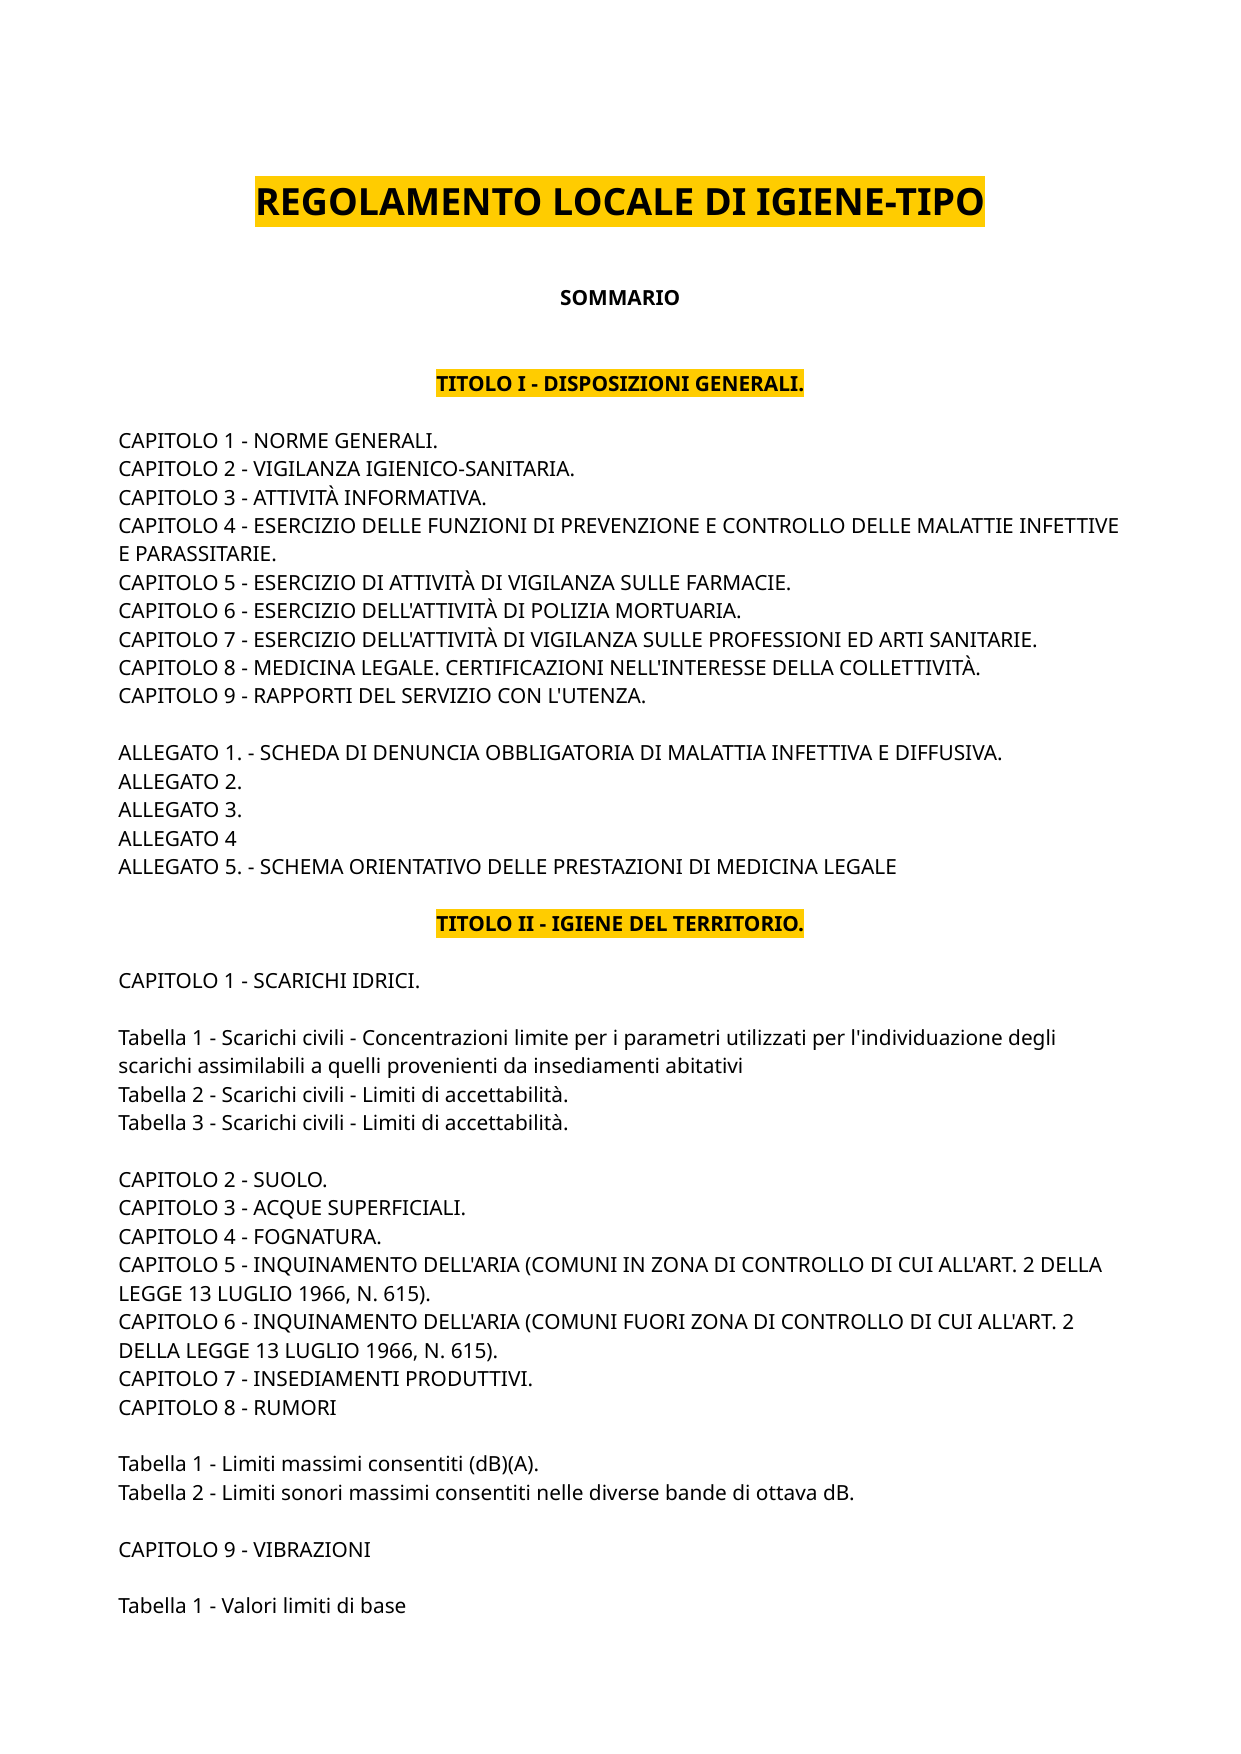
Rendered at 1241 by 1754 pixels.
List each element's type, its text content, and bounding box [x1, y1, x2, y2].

subtitle SOMMARIO [118, 283, 1122, 312]
text ALLEGATO 5. - SCHEMA ORIENTATIVO DELLE PRESTAZIONI DI MEDICINA LEGALE [118, 852, 1122, 881]
text CAPITOLO 9 - RAPPORTI DEL SERVIZIO CON L'UTENZA. [118, 682, 1122, 710]
text Tabella 1 - Valori limiti di base [118, 1592, 1122, 1620]
text CAPITOLO 5 - INQUINAMENTO DELL'ARIA (COMUNI IN ZONA DI CONTROLLO DI CUI ALL'ART. 2 DELLA LEGGE 13 LUGLIO 1966, N. 615). [118, 1250, 1122, 1307]
text CAPITOLO 1 - NORME GENERALI. [118, 426, 1122, 454]
text ALLEGATO 2. [118, 767, 1122, 795]
text Tabella 1 - Limiti massimi consentiti (dB)(A). [118, 1449, 1122, 1478]
text CAPITOLO 5 - ESERCIZIO DI ATTIVITÀ DI VIGILANZA SULLE FARMACIE. [118, 568, 1122, 596]
text Tabella 1 - Scarichi civili - Concentrazioni limite per i parametri utilizzati per l'individuazione degli scarichi assimilabili a quelli provenienti da insediamenti abitativi [118, 1023, 1122, 1080]
text TITOLO II - IGIENE DEL TERRITORIO. [118, 909, 1122, 938]
text ALLEGATO 1. - SCHEDA DI DENUNCIA OBBLIGATORIA DI MALATTIA INFETTIVA E DIFFUSIVA. [118, 738, 1122, 767]
text ALLEGATO 4 [118, 824, 1122, 852]
text CAPITOLO 3 - ATTIVITÀ INFORMATIVA. [118, 483, 1122, 511]
text CAPITOLO 8 - MEDICINA LEGALE. CERTIFICAZIONI NELL'INTERESSE DELLA COLLETTIVITÀ. [118, 653, 1122, 682]
text Tabella 3 - Scarichi civili - Limiti di accettabilità. [118, 1108, 1122, 1137]
text CAPITOLO 4 - ESERCIZIO DELLE FUNZIONI DI PREVENZIONE E CONTROLLO DELLE MALATTIE INFETTIVE E PARASSITARIE. [118, 511, 1122, 568]
text CAPITOLO 2 - SUOLO. [118, 1165, 1122, 1193]
text CAPITOLO 6 - INQUINAMENTO DELL'ARIA (COMUNI FUORI ZONA DI CONTROLLO DI CUI ALL'ART. 2 DELLA LEGGE 13 LUGLIO 1966, N. 615). [118, 1307, 1122, 1364]
text CAPITOLO 7 - ESERCIZIO DELL'ATTIVITÀ DI VIGILANZA SULLE PROFESSIONI ED ARTI SANITARIE. [118, 625, 1122, 653]
text CAPITOLO 9 - VIBRAZIONI [118, 1535, 1122, 1563]
text Tabella 2 - Scarichi civili - Limiti di accettabilità. [118, 1080, 1122, 1108]
text TITOLO I - DISPOSIZIONI GENERALI. [118, 369, 1122, 397]
text CAPITOLO 3 - ACQUE SUPERFICIALI. [118, 1193, 1122, 1222]
text REGOLAMENTO LOCALE DI IGIENE-TIPO [118, 176, 1122, 227]
text CAPITOLO 2 - VIGILANZA IGIENICO-SANITARIA. [118, 454, 1122, 483]
text ALLEGATO 3. [118, 795, 1122, 824]
text CAPITOLO 6 - ESERCIZIO DELL'ATTIVITÀ DI POLIZIA MORTUARIA. [118, 596, 1122, 625]
text Tabella 2 - Limiti sonori massimi consentiti nelle diverse bande di ottava dB. [118, 1478, 1122, 1506]
text CAPITOLO 8 - RUMORI [118, 1393, 1122, 1421]
text CAPITOLO 4 - FOGNATURA. [118, 1222, 1122, 1250]
text CAPITOLO 7 - INSEDIAMENTI PRODUTTIVI. [118, 1364, 1122, 1393]
text CAPITOLO 1 - SCARICHI IDRICI. [118, 966, 1122, 994]
